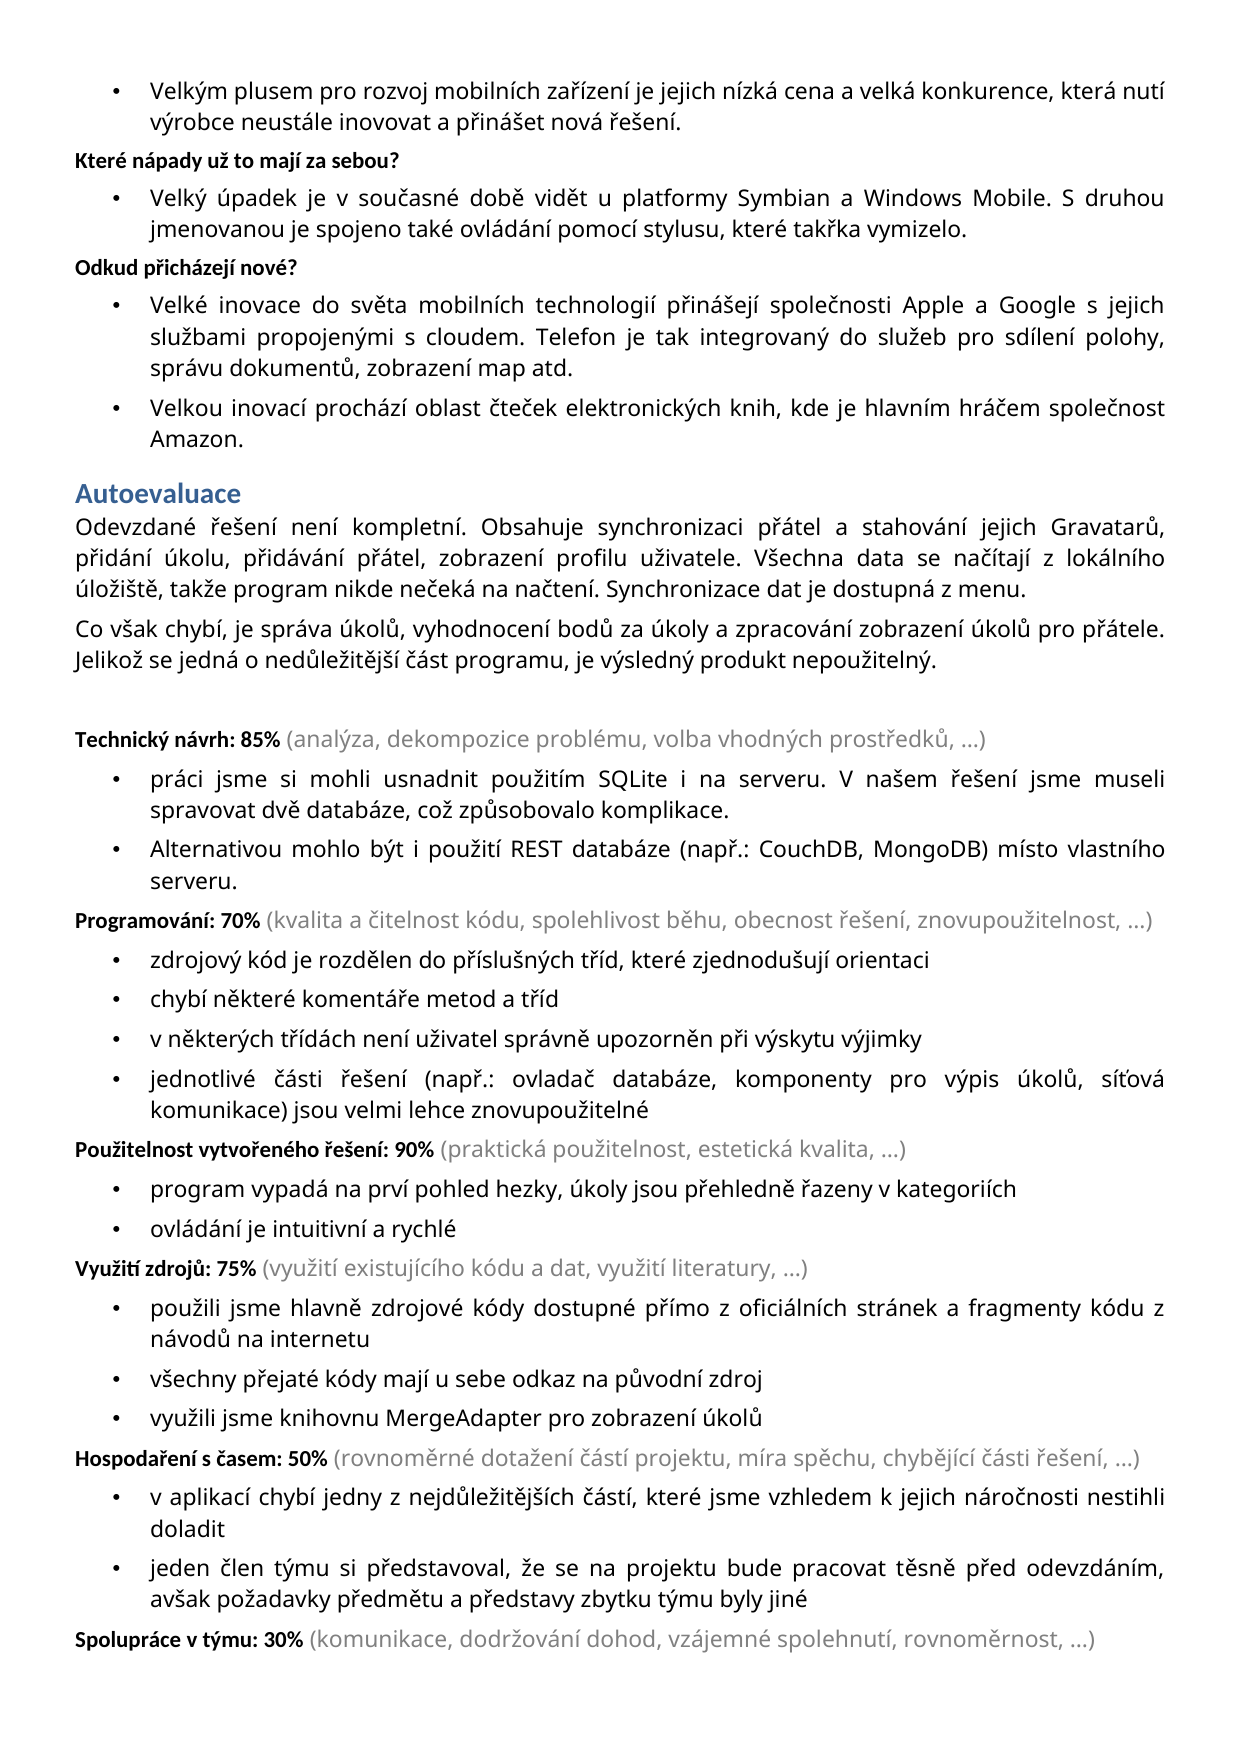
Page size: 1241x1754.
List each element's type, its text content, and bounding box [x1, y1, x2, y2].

list Velkou inovací prochází oblast čteček elektronických knih, kde je hlavním hráčem společnost Amazon. [112, 391, 1165, 454]
list ovládání je intuitivní a rychlé [112, 1212, 1165, 1244]
text Programování: 70% (kvalita a čitelnost kódu, spolehlivost běhu, obecnost řešení, znovupoužitelnost, …) [75, 904, 1165, 935]
text Spolupráce v týmu: 30% (komunikace, dodržování dohod, vzájemné spolehnutí, rovnoměrnost, …) [75, 1623, 1165, 1654]
list v aplikací chybí jedny z nejdůležitějších částí, které jsme vzhledem k jejich náročnosti nestihli doladit [112, 1481, 1165, 1544]
text Technický návrh: 85% (analýza, dekompozice problému, volba vhodných prostředků, …) [75, 723, 1165, 754]
list jeden člen týmu si představoval, že se na projektu bude pracovat těsně před odevzdáním, avšak požadavky předmětu a představy zbytku týmu byly jiné [112, 1552, 1165, 1614]
list všechny přejaté kódy mají u sebe odkaz na původní zdroj [112, 1362, 1165, 1394]
list jednotlivé části řešení (např.: ovladač databáze, komponenty pro výpis úkolů, síťová komunikace) jsou velmi lehce znovupoužitelné [112, 1062, 1165, 1125]
list program vypadá na prví pohled hezky, úkoly jsou přehledně řazeny v kategoriích [112, 1173, 1165, 1204]
list Velké inovace do světa mobilních technologií přinášejí společnosti Apple a Google s jejich službami propojenými s cloudem. Telefon je tak integrovaný do služeb pro sdílení polohy, správu dokumentů, zobrazení map atd. [112, 289, 1165, 383]
list zdrojový kód je rozdělen do příslušných tříd, které zjednodušují orientaci [112, 944, 1165, 975]
text Které nápady už to mají za sebou? [75, 146, 1165, 174]
text Odkud přicházejí nové? [75, 253, 1165, 281]
text Hospodaření s časem: 50% (rovnoměrné dotažení částí projektu, míra spěchu, chybějící části řešení, …) [75, 1442, 1165, 1473]
text Odevzdané řešení není kompletní. Obsahuje synchronizaci přátel a stahování jejich Gravatarů, přidání úkolu, přidávání přátel, zobrazení profilu uživatele. Všechna data se načítají z lokálního úložiště, takže program nikde nečeká na načtení. Synchronizace dat je dostupná z menu. [75, 510, 1165, 604]
subtitle Autoevaluace [75, 475, 1165, 510]
list práci jsme si mohli usnadnit použitím SQLite i na serveru. V našem řešení jsme museli spravovat dvě databáze, což způsobovalo komplikace. [112, 762, 1165, 825]
text Co však chybí, je správa úkolů, vyhodnocení bodů za úkoly a zpracování zobrazení úkolů pro přátele. Jelikož se jedná o nedůležitější část programu, je výsledný produkt nepoužitelný. [75, 612, 1165, 675]
list v některých třídách není uživatel správně upozorněn při výskytu výjimky [112, 1023, 1165, 1054]
list využili jsme knihovnu MergeAdapter pro zobrazení úkolů [112, 1402, 1165, 1433]
list Velkým plusem pro rozvoj mobilních zařízení je jejich nízká cena a velká konkurence, která nutí výrobce neustále inovovat a přinášet nová řešení. [112, 75, 1165, 137]
list použili jsme hlavně zdrojové kódy dostupné přímo z oficiálních stránek a fragmenty kódu z návodů na internetu [112, 1292, 1165, 1354]
text Použitelnost vytvořeného řešení: 90% (praktická použitelnost, estetická kvalita, …) [75, 1133, 1165, 1164]
text Využití zdrojů: 75% (využití existujícího kódu a dat, využití literatury, …) [75, 1252, 1165, 1283]
list Alternativou mohlo být i použití REST databáze (např.: CouchDB, MongoDB) místo vlastního serveru. [112, 833, 1165, 896]
list chybí některé komentáře metod a tříd [112, 983, 1165, 1014]
list Velký úpadek je v současné době vidět u platformy Symbian a Windows Mobile. S druhou jmenovanou je spojeno také ovládání pomocí stylusu, které takřka vymizelo. [112, 182, 1165, 245]
